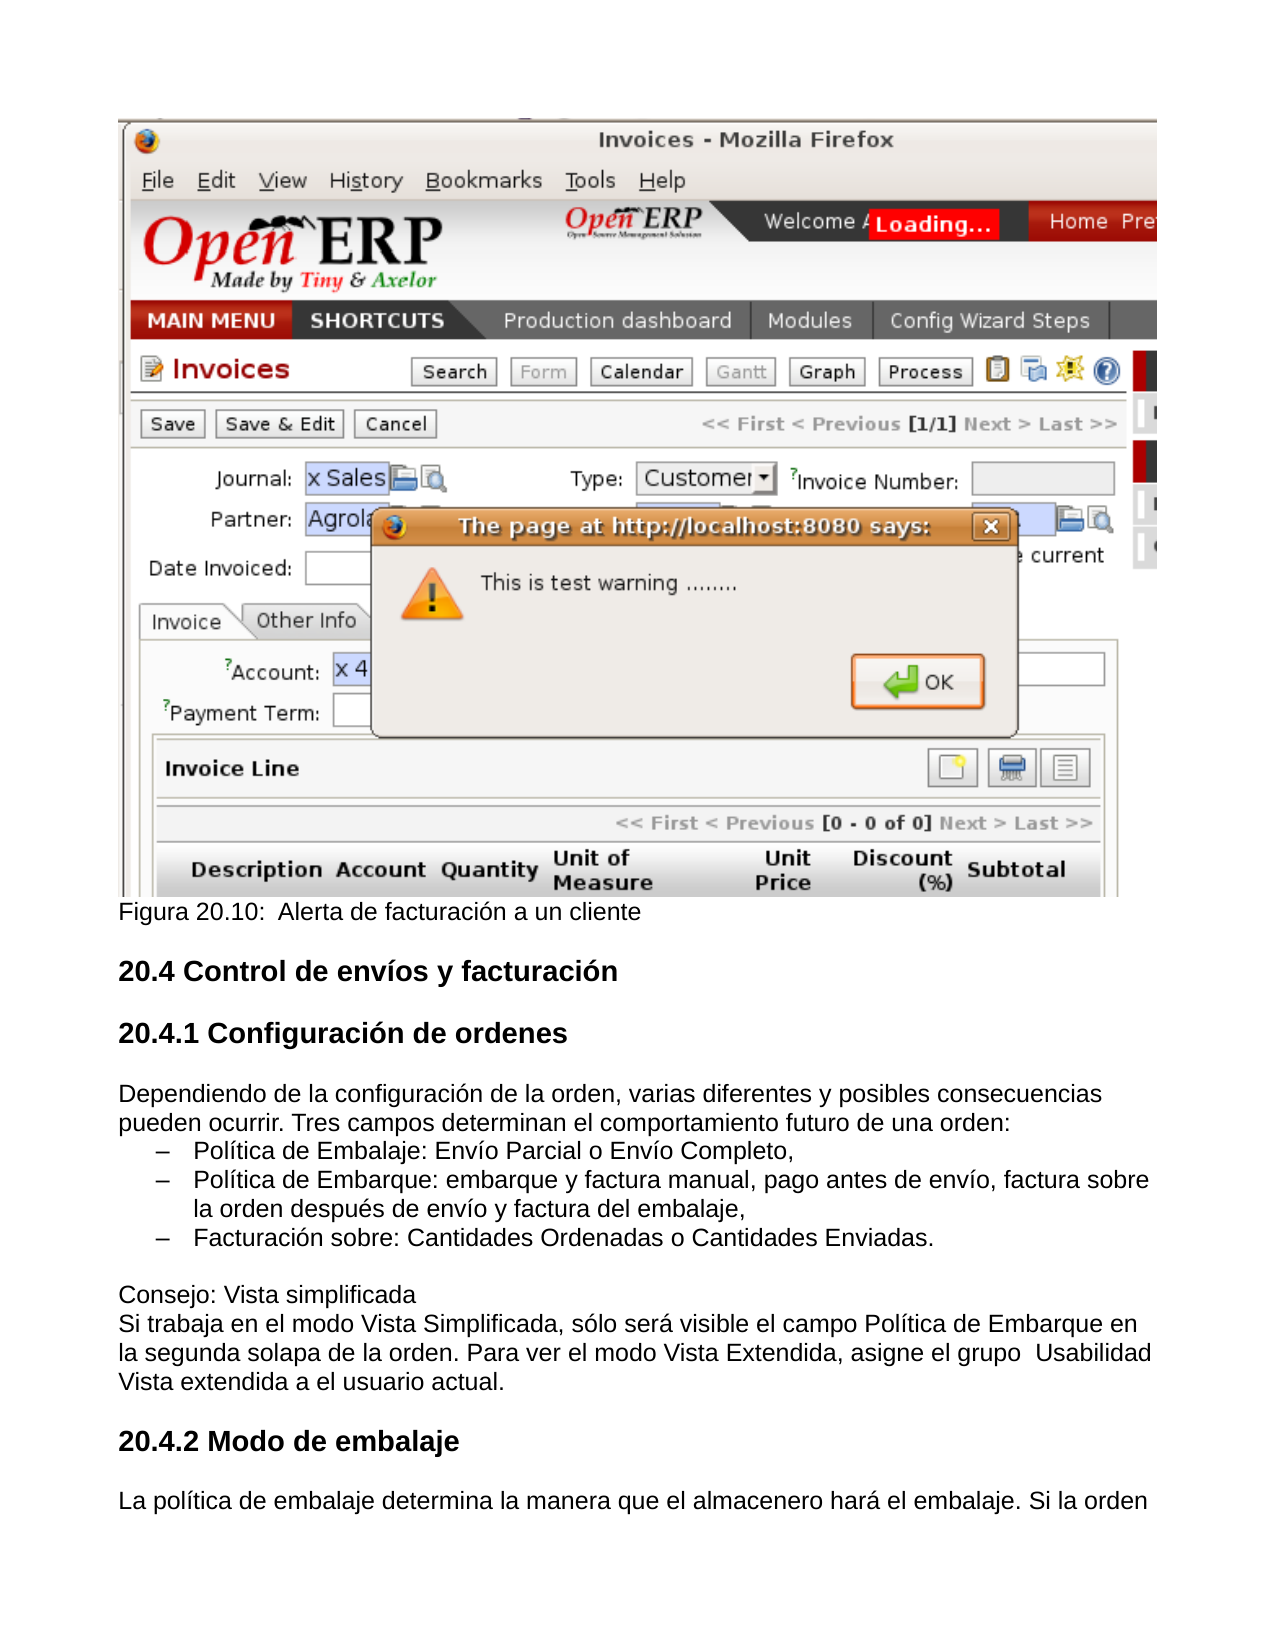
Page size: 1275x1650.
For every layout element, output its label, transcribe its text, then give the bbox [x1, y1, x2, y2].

text La política de embalaje determina la manera que el almacenero hará el embalaje. Si la orden [118, 1486, 1157, 1515]
list Política de Embarque: embarque y factura manual, pago antes de envío, factura sobre la orden después de envío y factura del embalaje, [156, 1165, 1157, 1223]
text 20.4.2 Modo de embalaje [118, 1424, 1157, 1458]
text Dependiendo de la configuración de la orden, varias diferentes y posibles consecuencias pueden ocurrir. Tres campos determinan el comportamiento futuro de una orden: [118, 1079, 1157, 1136]
text 20.4 Control de envíos y facturación [118, 954, 1157, 988]
text Si trabaja en el modo Vista Simplificada, sólo será visible el campo Política de Embarque en la segunda solapa de la orden. Para ver el modo Vista Extendida, asigne el grupo Usabilidad Vista extendida a el usuario actual. [118, 1309, 1157, 1395]
text 20.4.1 Configuración de ordenes [118, 1016, 1157, 1050]
text Consejo: Vista simplificada [118, 1280, 1157, 1309]
text Figura 20.10: Alerta de facturación a un cliente [118, 897, 1157, 925]
list Política de Embalaje: Envío Parcial o Envío Completo, [156, 1136, 1157, 1165]
list Facturación sobre: Cantidades Ordenadas o Cantidades Enviadas. [156, 1223, 1157, 1252]
